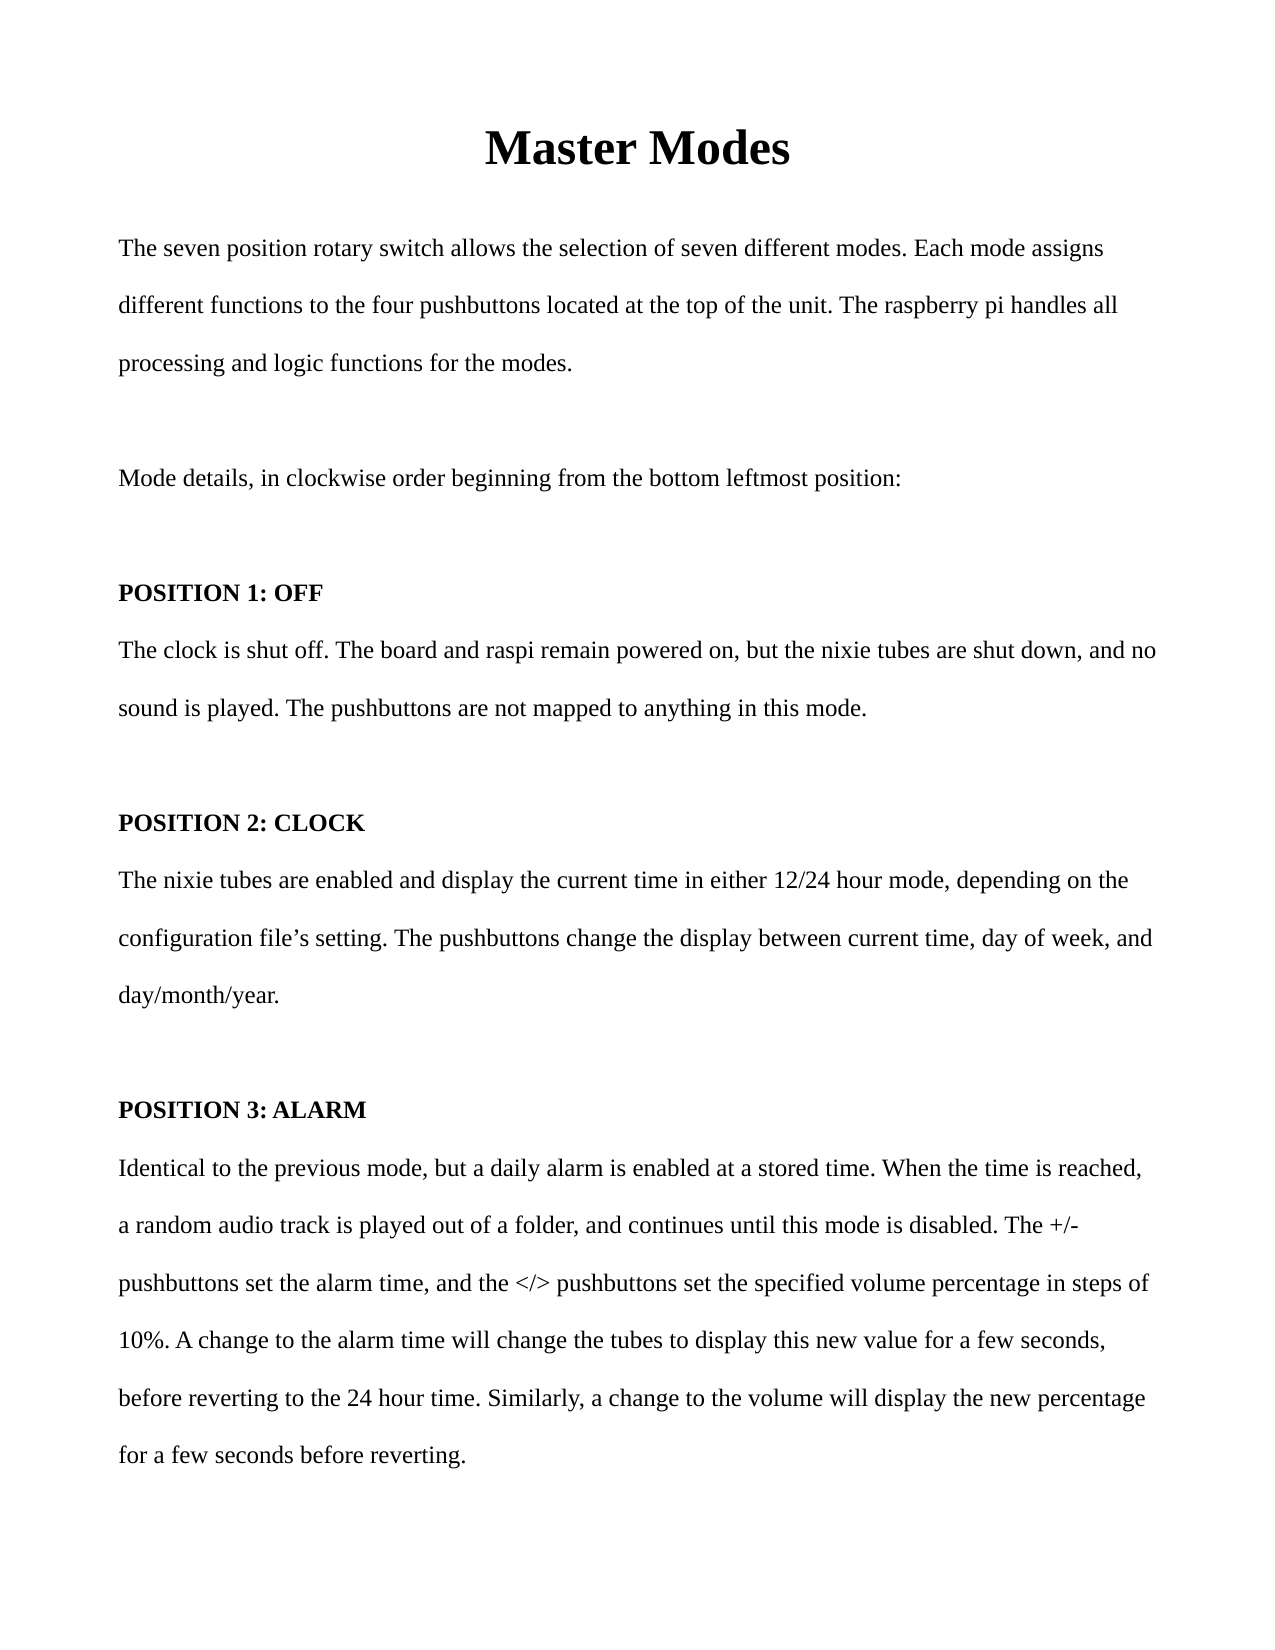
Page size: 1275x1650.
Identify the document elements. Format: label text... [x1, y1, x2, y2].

text Mode details, in clockwise order beginning from the bottom leftmost position: [118, 463, 1157, 492]
text POSITION 2: CLOCK [118, 808, 1157, 837]
text Identical to the previous mode, but a daily alarm is enabled at a stored time. When the time is reached, a random audio track is played out of a folder, and continues until this mode is disabled. The +/- pushbuttons set the alarm time, and the </> pushbuttons set the specified volume percentage in steps of 10%. A change to the alarm time will change the tubes to display this new value for a few seconds, before reverting to the 24 hour time. Similarly, a change to the volume will display the new percentage for a few seconds before reverting. [118, 1153, 1157, 1469]
text Master Modes [118, 118, 1157, 176]
text POSITION 3: ALARM [118, 1096, 1157, 1124]
text The nixie tubes are enabled and display the current time in either 12/24 hour mode, depending on the configuration file’s setting. The pushbuttons change the display between current time, day of week, and day/month/year. [118, 866, 1157, 1009]
text POSITION 1: OFF [118, 578, 1157, 607]
text The seven position rotary switch allows the selection of seven different modes. Each mode assigns different functions to the four pushbuttons located at the top of the unit. The raspberry pi handles all processing and logic functions for the modes. [118, 233, 1157, 377]
text The clock is shut off. The board and raspi remain powered on, but the nixie tubes are shut down, and no sound is played. The pushbuttons are not mapped to anything in this mode. [118, 636, 1157, 722]
